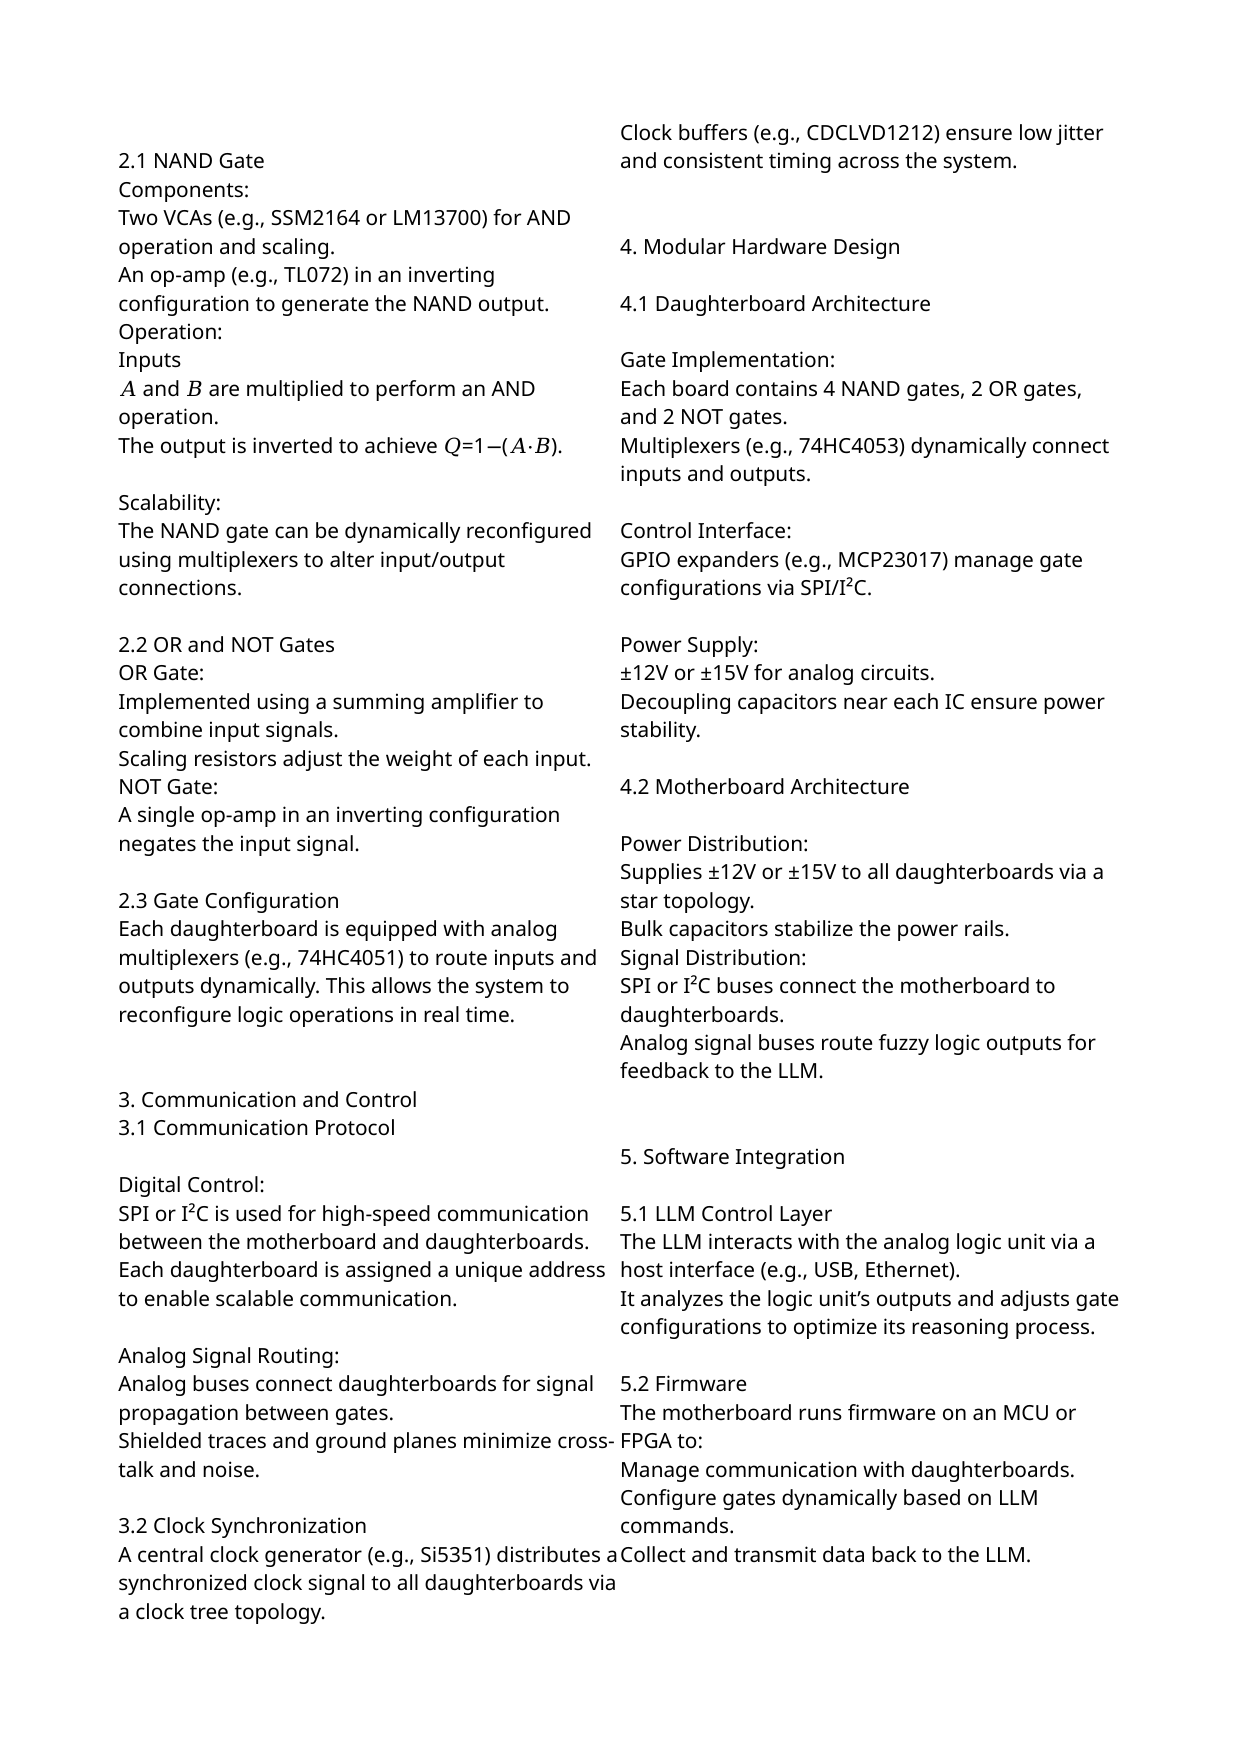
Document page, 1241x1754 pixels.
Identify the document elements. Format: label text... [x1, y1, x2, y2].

text Collect and transmit data back to the LLM. [620, 1540, 1122, 1568]
text Control Interface: [620, 516, 1122, 545]
text Analog Signal Routing: [118, 1341, 620, 1369]
text Analog signal buses route fuzzy logic outputs for feedback to the LLM. [620, 1028, 1122, 1085]
text Analog buses connect daughterboards for signal propagation between gates. [118, 1369, 620, 1426]
text Manage communication with daughterboards. [620, 1455, 1122, 1483]
text ±12V or ±15V for analog circuits. [620, 658, 1122, 687]
text Configure gates dynamically based on LLM commands. [620, 1483, 1122, 1540]
text Supplies ±12V or ±15V to all daughterboards via a star topology. [620, 857, 1122, 914]
text 3.2 Clock Synchronization [118, 1512, 620, 1540]
text Multiplexers (e.g., 74HC4053) dynamically connect inputs and outputs. [620, 431, 1122, 488]
text Signal Distribution: [620, 943, 1122, 971]
text A central clock generator (e.g., Si5351) distributes a synchronized clock signal to all daughterboards via a clock tree topology. [118, 1540, 620, 1625]
text Digital Control: [118, 1170, 620, 1199]
text Power Distribution: [620, 829, 1122, 857]
text Implemented using a summing amplifier to combine input signals. [118, 687, 620, 744]
text Clock buffers (e.g., CDCLVD1212) ensure low jitter and consistent timing across the system. [620, 118, 1122, 175]
text Two VCAs (e.g., SSM2164 or LM13700) for AND operation and scaling. [118, 203, 620, 260]
text 2.2 OR and NOT Gates [118, 630, 620, 658]
text Each board contains 4 NAND gates, 2 OR gates, and 2 NOT gates. [620, 374, 1122, 431]
text 4.2 Motherboard Architecture [620, 772, 1122, 801]
text 2.3 Gate Configuration [118, 886, 620, 914]
text 2.1 NAND Gate [118, 147, 620, 175]
text 4. Modular Hardware Design [620, 232, 1122, 260]
text OR Gate: [118, 658, 620, 687]
text 5.1 LLM Control Layer [620, 1199, 1122, 1227]
text The LLM interacts with the analog logic unit via a host interface (e.g., USB, Ethernet). [620, 1227, 1122, 1284]
text Operation: [118, 317, 620, 346]
text It analyzes the logic unit’s outputs and adjusts gate configurations to optimize its reasoning process. [620, 1284, 1122, 1341]
text Each daughterboard is equipped with analog multiplexers (e.g., 74HC4051) to route inputs and outputs dynamically. This allows the system to reconfigure logic operations in real time. [118, 914, 620, 1028]
text The motherboard runs firmware on an MCU or FPGA to: [620, 1398, 1122, 1455]
text NOT Gate: [118, 772, 620, 801]
text 4.1 Daughterboard Architecture [620, 289, 1122, 317]
text GPIO expanders (e.g., MCP23017) manage gate configurations via SPI/I²C. [620, 545, 1122, 602]
text Each daughterboard is assigned a unique address to enable scalable communication. [118, 1256, 620, 1312]
text 3.1 Communication Protocol [118, 1113, 620, 1142]
text 5.2 Firmware [620, 1369, 1122, 1398]
text A single op-amp in an inverting configuration negates the input signal. [118, 801, 620, 857]
text Inputs [118, 346, 620, 374]
text Scaling resistors adjust the weight of each input. [118, 744, 620, 772]
text Shielded traces and ground planes minimize cross-talk and noise. [118, 1426, 620, 1483]
text 3. Communication and Control [118, 1085, 620, 1113]
text 𝐴 and 𝐵 are multiplied to perform an AND operation. [118, 374, 620, 431]
text 5. Software Integration [620, 1142, 1122, 1170]
text Components: [118, 175, 620, 203]
text Scalability: [118, 488, 620, 516]
text Bulk capacitors stabilize the power rails. [620, 914, 1122, 943]
text SPI or I²C is used for high-speed communication between the motherboard and daughterboards. [118, 1199, 620, 1256]
text Gate Implementation: [620, 346, 1122, 374]
text The NAND gate can be dynamically reconfigured using multiplexers to alter input/output connections. [118, 516, 620, 602]
text Decoupling capacitors near each IC ensure power stability. [620, 687, 1122, 744]
text The output is inverted to achieve 𝑄=1−(𝐴⋅𝐵). [118, 431, 620, 459]
text An op-amp (e.g., TL072) in an inverting configuration to generate the NAND output. [118, 260, 620, 317]
text SPI or I²C buses connect the motherboard to daughterboards. [620, 971, 1122, 1028]
text Power Supply: [620, 630, 1122, 658]
